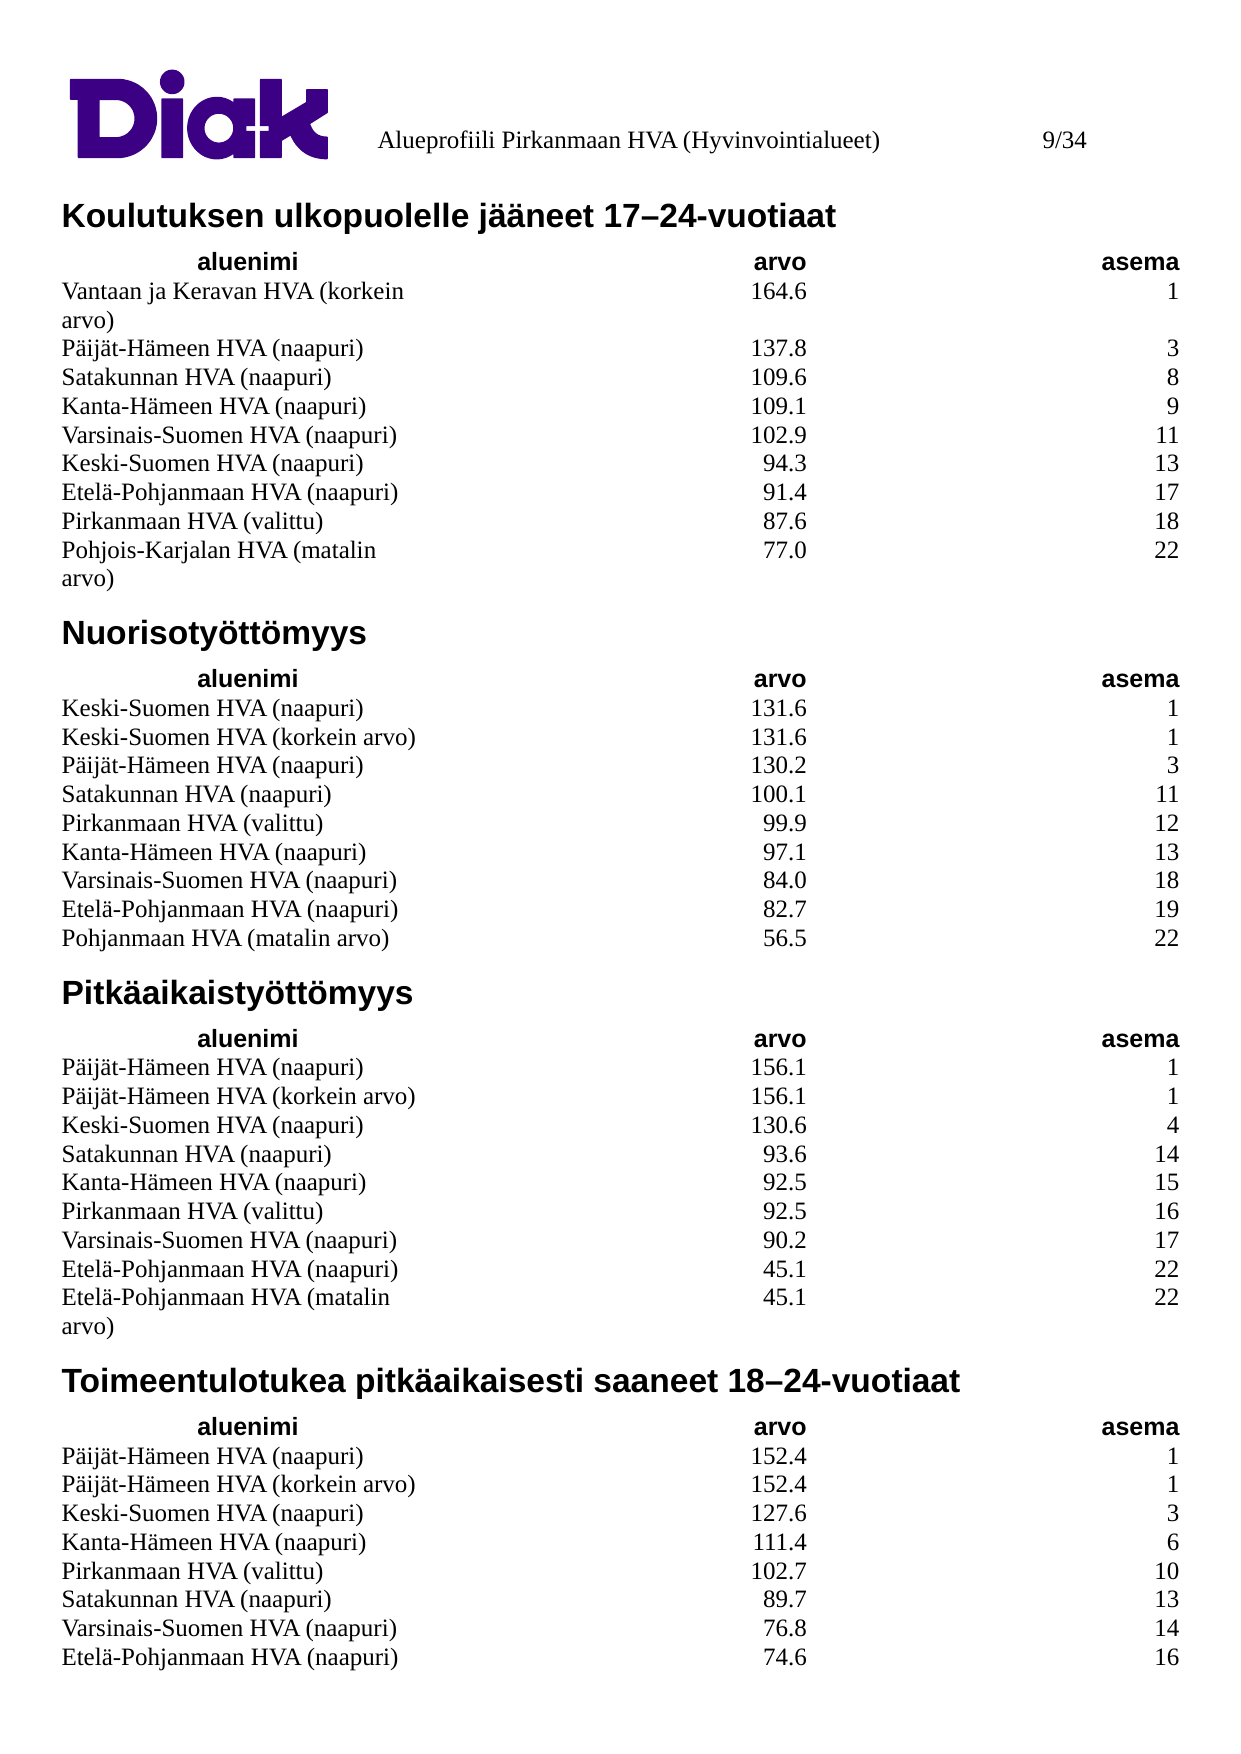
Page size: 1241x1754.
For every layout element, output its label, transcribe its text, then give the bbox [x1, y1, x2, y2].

table_cell 10 [806, 1556, 1179, 1584]
table_cell Kanta-Hämeen HVA (naapuri) [61, 391, 434, 420]
table_header asema [806, 1024, 1179, 1052]
table_cell 109.6 [434, 362, 806, 391]
table_cell 13 [806, 837, 1179, 866]
table_cell 87.6 [434, 506, 806, 535]
table_cell 91.4 [434, 477, 806, 506]
table_cell Varsinais-Suomen HVA (naapuri) [61, 420, 434, 448]
table_cell 156.1 [434, 1081, 806, 1110]
table_cell 6 [806, 1527, 1179, 1556]
table_header asema [806, 247, 1179, 276]
table_cell 76.8 [434, 1613, 806, 1642]
table_cell 97.1 [434, 837, 806, 866]
table_cell 92.5 [434, 1196, 806, 1225]
table_cell Keski-Suomen HVA (naapuri) [61, 1110, 434, 1139]
table_cell Etelä-Pohjanmaan HVA (naapuri) [61, 894, 434, 923]
table_cell 11 [806, 420, 1179, 448]
table_cell Päijät-Hämeen HVA (naapuri) [61, 751, 434, 779]
table_cell 131.6 [434, 693, 806, 722]
table_cell 1 [806, 693, 1179, 722]
table_cell 1 [806, 1053, 1179, 1081]
table_cell Keski-Suomen HVA (naapuri) [61, 693, 434, 722]
table_cell 111.4 [434, 1527, 806, 1556]
table_cell Etelä-Pohjanmaan HVA (naapuri) [61, 1254, 434, 1282]
table_cell Etelä-Pohjanmaan HVA (naapuri) [61, 477, 434, 506]
table_cell 127.6 [434, 1498, 806, 1527]
table_cell 93.6 [434, 1139, 806, 1167]
table_cell 16 [806, 1642, 1179, 1671]
table_cell 1 [806, 1081, 1179, 1110]
table_cell 14 [806, 1139, 1179, 1167]
table_cell 13 [806, 449, 1179, 477]
table_cell Satakunnan HVA (naapuri) [61, 362, 434, 391]
table_cell 94.3 [434, 449, 806, 477]
table_cell 74.6 [434, 1642, 806, 1671]
table_cell Päijät-Hämeen HVA (naapuri) [61, 334, 434, 362]
table_cell 100.1 [434, 779, 806, 808]
table_header arvo [434, 1024, 806, 1052]
table_cell 3 [806, 1498, 1179, 1527]
table_cell Keski-Suomen HVA (naapuri) [61, 449, 434, 477]
table_cell Satakunnan HVA (naapuri) [61, 1139, 434, 1167]
table_cell 99.9 [434, 808, 806, 837]
table_cell 102.7 [434, 1556, 806, 1584]
subtitle Toimeentulotukea pitkäaikaisesti saaneet 18–24-vuotiaat [61, 1361, 1179, 1399]
table_cell 152.4 [434, 1470, 806, 1498]
table_cell 4 [806, 1110, 1179, 1139]
table_cell 1 [806, 722, 1179, 751]
table_cell Pirkanmaan HVA (valittu) [61, 1556, 434, 1584]
table_cell Etelä-Pohjanmaan HVA (matalin arvo) [61, 1283, 434, 1340]
table_cell Pirkanmaan HVA (valittu) [61, 506, 434, 535]
table_cell 156.1 [434, 1053, 806, 1081]
table_cell 89.7 [434, 1585, 806, 1613]
table_cell 130.2 [434, 751, 806, 779]
table_cell 3 [806, 334, 1179, 362]
table_header aluenimi [61, 1412, 434, 1441]
table_header asema [806, 1412, 1179, 1441]
subtitle Pitkäaikaistyöttömyys [61, 973, 1179, 1011]
table_header arvo [434, 247, 806, 276]
table_cell Pohjois-Karjalan HVA (matalin arvo) [61, 535, 434, 592]
table_cell 22 [806, 923, 1179, 952]
table_cell 84.0 [434, 866, 806, 894]
table_cell 92.5 [434, 1168, 806, 1196]
table_cell Satakunnan HVA (naapuri) [61, 1585, 434, 1613]
table_cell Kanta-Hämeen HVA (naapuri) [61, 1168, 434, 1196]
table_cell 8 [806, 362, 1179, 391]
table_cell Kanta-Hämeen HVA (naapuri) [61, 837, 434, 866]
table_header asema [806, 664, 1179, 693]
table_cell 45.1 [434, 1254, 806, 1282]
table_cell 77.0 [434, 535, 806, 592]
table_cell 13 [806, 1585, 1179, 1613]
table_header aluenimi [61, 1024, 434, 1052]
table_cell 17 [806, 477, 1179, 506]
table_cell 56.5 [434, 923, 806, 952]
table_cell 137.8 [434, 334, 806, 362]
table_cell 19 [806, 894, 1179, 923]
table_cell Päijät-Hämeen HVA (korkein arvo) [61, 1470, 434, 1498]
table_cell 18 [806, 866, 1179, 894]
table_cell 152.4 [434, 1441, 806, 1469]
table_cell 82.7 [434, 894, 806, 923]
table_cell 131.6 [434, 722, 806, 751]
table_cell Keski-Suomen HVA (korkein arvo) [61, 722, 434, 751]
table_cell 15 [806, 1168, 1179, 1196]
table_cell 18 [806, 506, 1179, 535]
table_cell Päijät-Hämeen HVA (korkein arvo) [61, 1081, 434, 1110]
table_cell 14 [806, 1613, 1179, 1642]
table_cell 22 [806, 1254, 1179, 1282]
table_cell 22 [806, 535, 1179, 592]
subtitle Koulutuksen ulkopuolelle jääneet 17–24-vuotiaat [61, 196, 1179, 235]
table_cell 45.1 [434, 1283, 806, 1340]
table_header arvo [434, 1412, 806, 1441]
table_cell 16 [806, 1196, 1179, 1225]
table_cell Pohjanmaan HVA (matalin arvo) [61, 923, 434, 952]
table_header aluenimi [61, 247, 434, 276]
table_header arvo [434, 664, 806, 693]
table_cell 9 [806, 391, 1179, 420]
table_cell Päijät-Hämeen HVA (naapuri) [61, 1053, 434, 1081]
table_cell Varsinais-Suomen HVA (naapuri) [61, 1613, 434, 1642]
table_cell 109.1 [434, 391, 806, 420]
table_cell 1 [806, 1441, 1179, 1469]
table_cell 17 [806, 1225, 1179, 1254]
table_cell 130.6 [434, 1110, 806, 1139]
table_header aluenimi [61, 664, 434, 693]
table_cell 164.6 [434, 276, 806, 333]
table_cell Keski-Suomen HVA (naapuri) [61, 1498, 434, 1527]
table_cell Pirkanmaan HVA (valittu) [61, 1196, 434, 1225]
table_cell Pirkanmaan HVA (valittu) [61, 808, 434, 837]
table_cell Kanta-Hämeen HVA (naapuri) [61, 1527, 434, 1556]
table_cell 102.9 [434, 420, 806, 448]
table_cell Varsinais-Suomen HVA (naapuri) [61, 1225, 434, 1254]
table_cell 1 [806, 1470, 1179, 1498]
table_cell 22 [806, 1283, 1179, 1340]
table_cell 3 [806, 751, 1179, 779]
table_cell 11 [806, 779, 1179, 808]
table_cell Satakunnan HVA (naapuri) [61, 779, 434, 808]
subtitle Nuorisotyöttömyys [61, 613, 1179, 652]
table_cell 1 [806, 276, 1179, 333]
table_cell Päijät-Hämeen HVA (naapuri) [61, 1441, 434, 1469]
table_cell 90.2 [434, 1225, 806, 1254]
table_cell Varsinais-Suomen HVA (naapuri) [61, 866, 434, 894]
table_cell Vantaan ja Keravan HVA (korkein arvo) [61, 276, 434, 333]
table_cell 12 [806, 808, 1179, 837]
table_cell Etelä-Pohjanmaan HVA (naapuri) [61, 1642, 434, 1671]
